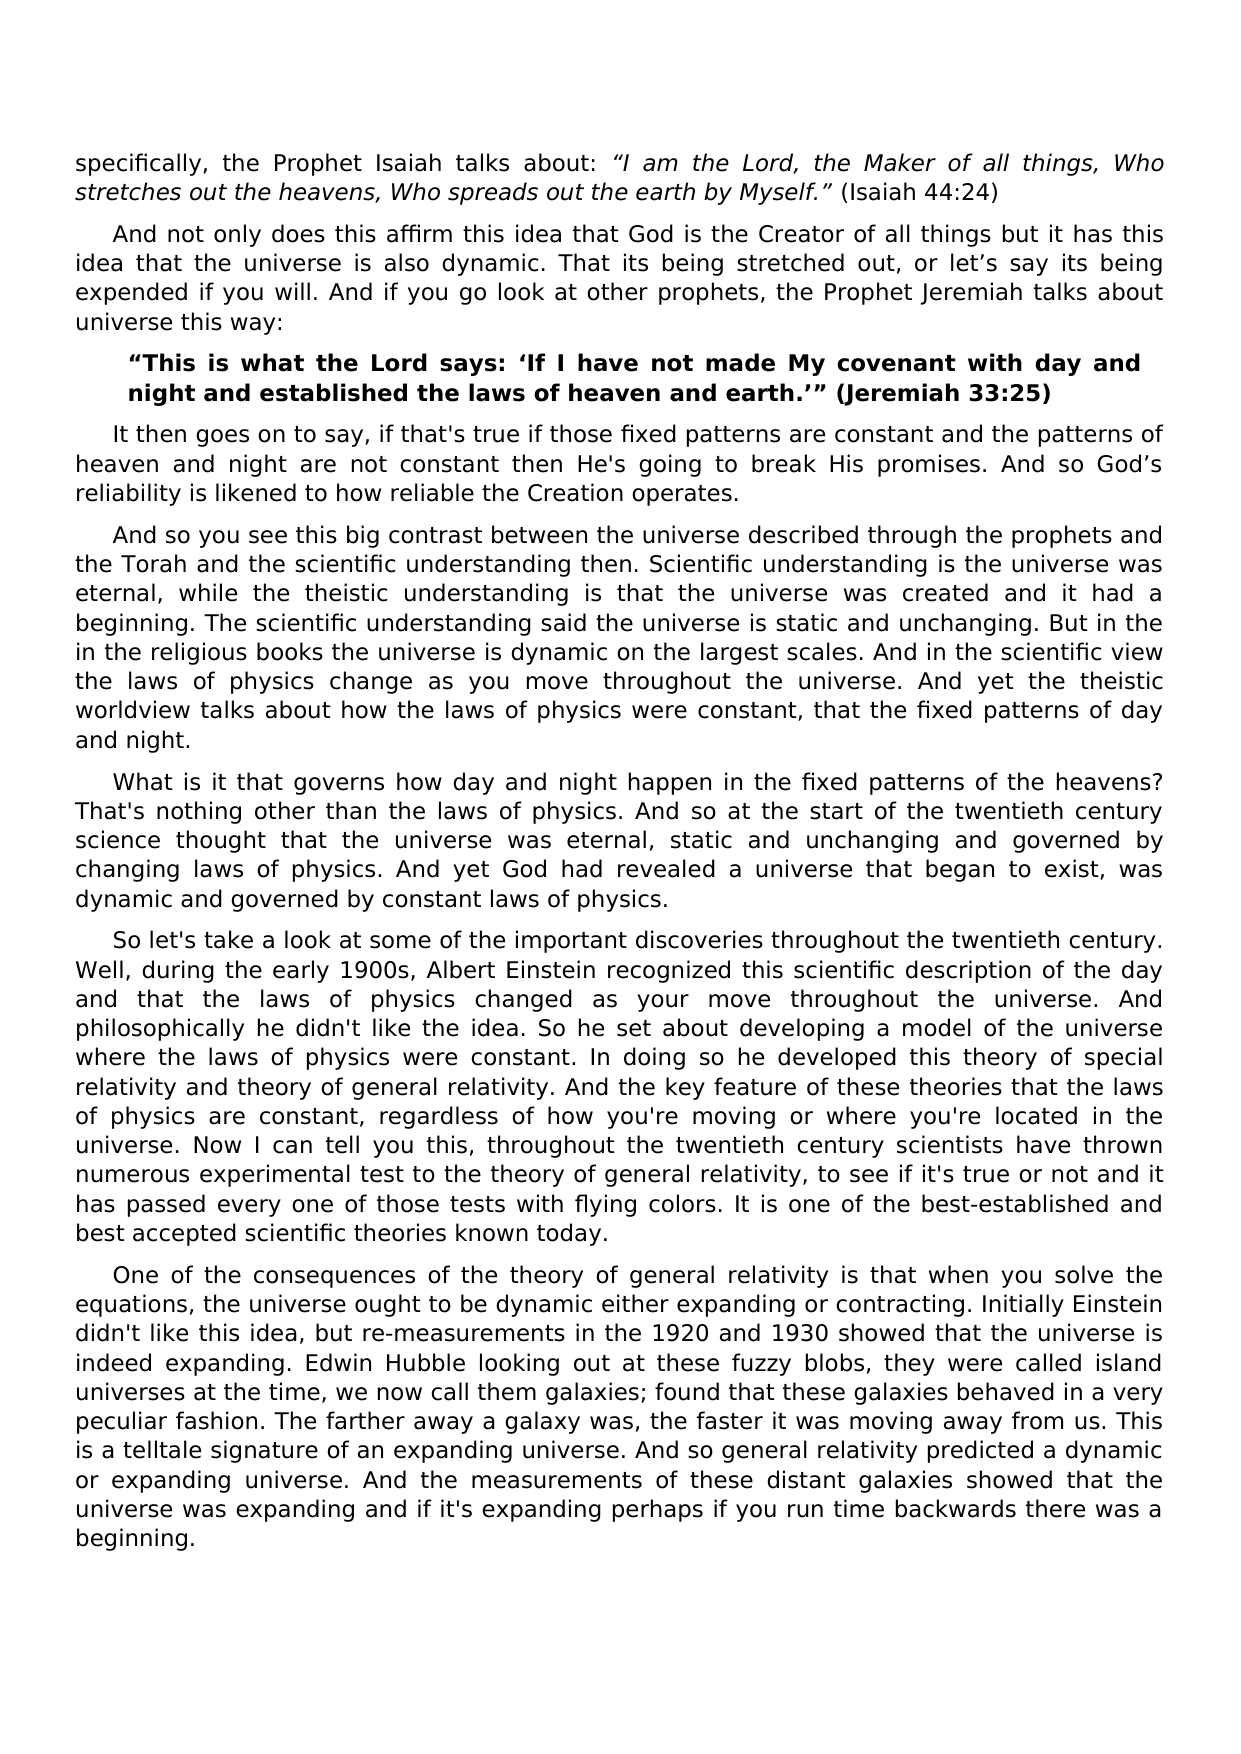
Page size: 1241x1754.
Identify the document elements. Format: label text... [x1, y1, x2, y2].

text And so you see this big contrast between the universe described through the prophets and the Torah and the scientific understanding then. Scientific understanding is the universe was eternal, while the theistic understanding is that the universe was created and it had a beginning. The scientific understanding said the universe is static and unchanging. But in the in the religious books the universe is dynamic on the largest scales. And in the scientific view the laws of physics change as you move throughout the universe. And yet the theistic worldview talks about how the laws of physics were constant, that the fixed patterns of day and night. [75, 522, 1165, 753]
text So let's take a look at some of the important discoveries throughout the twentieth century. Well, during the early 1900s, Albert Einstein recognized this scientific description of the day and that the laws of physics changed as your move throughout the universe. And philosophically he didn't like the idea. So he set about developing a model of the universe where the laws of physics were constant. In doing so he developed this theory of special relativity and theory of general relativity. And the key feature of these theories that the laws of physics are constant, regardless of how you're moving or where you're located in the universe. Now I can tell you this, throughout the twentieth century scientists have thrown numerous experimental test to the theory of general relativity, to see if it's true or not and it has passed every one of those tests with flying colors. It is one of the best-established and best accepted scientific theories known today. [75, 927, 1165, 1247]
text What is it that governs how day and night happen in the fixed patterns of the heavens? That's nothing other than the laws of physics. And so at the start of the twentieth century science thought that the universe was eternal, static and unchanging and governed by changing laws of physics. And yet God had revealed a universe that began to exist, was dynamic and governed by constant laws of physics. [75, 769, 1165, 912]
text One of the consequences of the theory of general relativity is that when you solve the equations, the universe ought to be dynamic either expanding or contracting. Initially Einstein didn't like this idea, but re-measurements in the 1920 and 1930 showed that the universe is indeed expanding. Edwin Hubble looking out at these fuzzy blobs, they were called island universes at the time, we now call them galaxies; found that these galaxies behaved in a very peculiar fashion. The farther away a galaxy was, the faster it was moving away from us. This is a telltale signature of an expanding universe. And so general relativity predicted a dynamic or expanding universe. And the measurements of these distant galaxies showed that the universe was expanding and if it's expanding perhaps if you run time backwards there was a beginning. [75, 1262, 1165, 1552]
text specifically, the Prophet Isaiah talks about: “I am the Lord, the Maker of all things, Who stretches out the heavens, Who spreads out the earth by Myself.” (Isaiah 44:24) [75, 150, 1165, 206]
text And not only does this affirm this idea that God is the Creator of all things but it has this idea that the universe is also dynamic. That its being stretched out, or let’s say its being expended if you will. And if you go look at other prophets, the Prophet Jeremiah talks about universe this way: [75, 221, 1165, 336]
text It then goes on to say, if that's true if those fixed patterns are constant and the patterns of heaven and night are not constant then He's going to break His promises. And so God’s reliability is likened to how reliable the Creation operates. [75, 422, 1165, 507]
text “This is what the Lord says: ‘If I have not made My covenant with day and night and established the laws of heaven and earth.’” (Jeremiah 33:25) [127, 351, 1143, 407]
